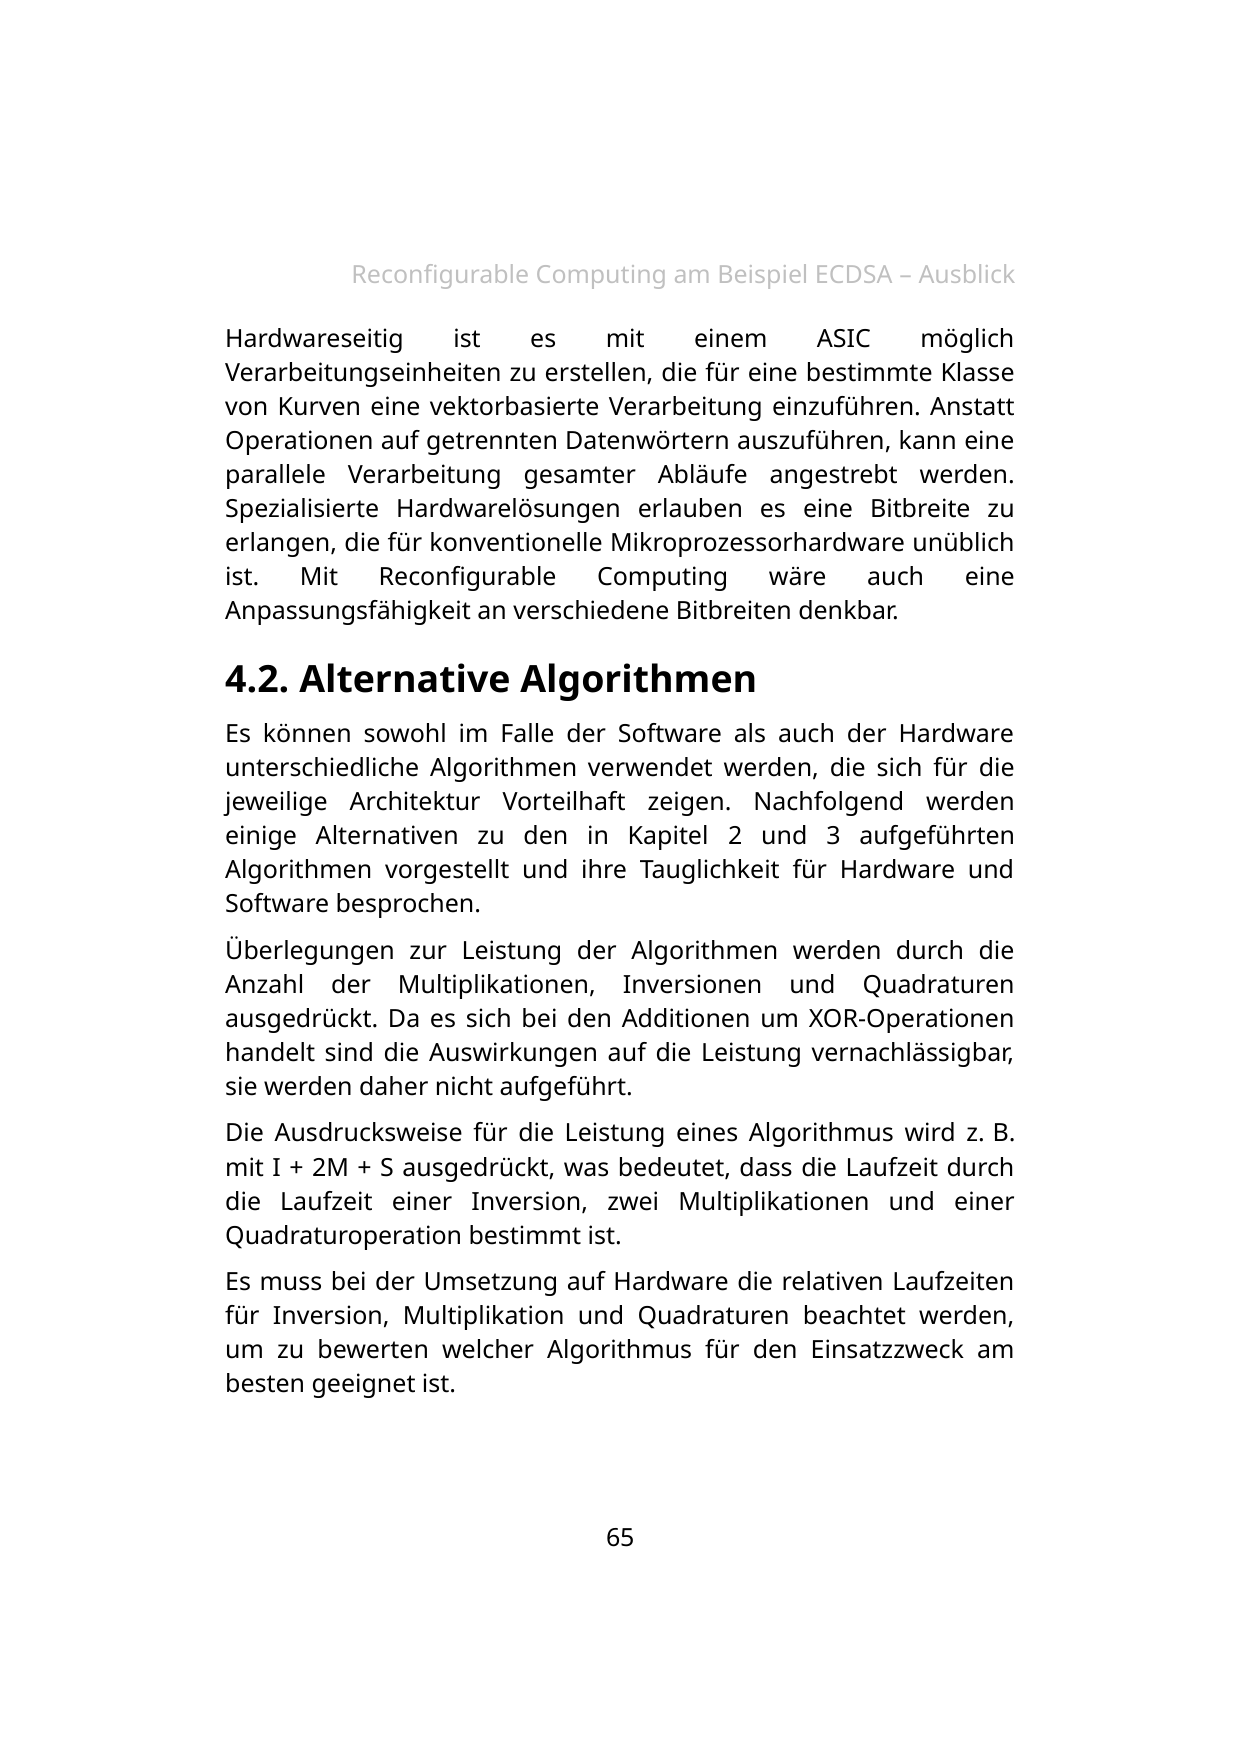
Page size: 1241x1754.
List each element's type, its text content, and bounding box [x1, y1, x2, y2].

text Überlegungen zur Leistung der Algorithmen werden durch die Anzahl der Multiplikationen, Inversionen und Quadraturen ausgedrückt. Da es sich bei den Additionen um XOR-Operationen handelt sind die Auswirkungen auf die Leistung vernachlässigbar, sie werden daher nicht aufgeführt. [225, 932, 1015, 1103]
text Die Ausdrucksweise für die Leistung eines Algorithmus wird z. B. mit I + 2M + S ausgedrückt, was bedeutet, dass die Laufzeit durch die Laufzeit einer Inversion, zwei Multiplikationen und einer Quadraturoperation bestimmt ist. [225, 1115, 1015, 1251]
text Es muss bei der Umsetzung auf Hardware die relativen Laufzeiten für Inversion, Multiplikation und Quadraturen beachtet werden, um zu bewerten welcher Algorithmus für den Einsatzzweck am besten geeignet ist. [225, 1264, 1015, 1400]
text Hardwareseitig ist es mit einem ASIC möglich Verarbeitungseinheiten zu erstellen, die für eine bestimmte Klasse von Kurven eine vektorbasierte Verarbeitung einzuführen. Anstatt Operationen auf getrennten Datenwörtern auszuführen, kann eine parallele Verarbeitung gesamter Abläufe angestrebt werden. Spezialisierte Hardwarelösungen erlauben es eine Bitbreite zu erlangen, die für konventionelle Mikroprozessorhardware unüblich ist. Mit Reconfigurable Computing wäre auch eine Anpassungsfähigkeit an verschiedene Bitbreiten denkbar. [225, 320, 1015, 627]
text Es können sowohl im Falle der Software als auch der Hardware unterschiedliche Algorithmen verwendet werden, die sich für die jeweilige Architektur Vorteilhaft zeigen. Nachfolgend werden einige Alternativen zu den in Kapitel 2 und 3 aufgeführten Algorithmen vorgestellt und ihre Tauglichkeit für Hardware und Software besprochen. [225, 715, 1015, 920]
subtitle Alternative Algorithmen [225, 652, 1015, 703]
